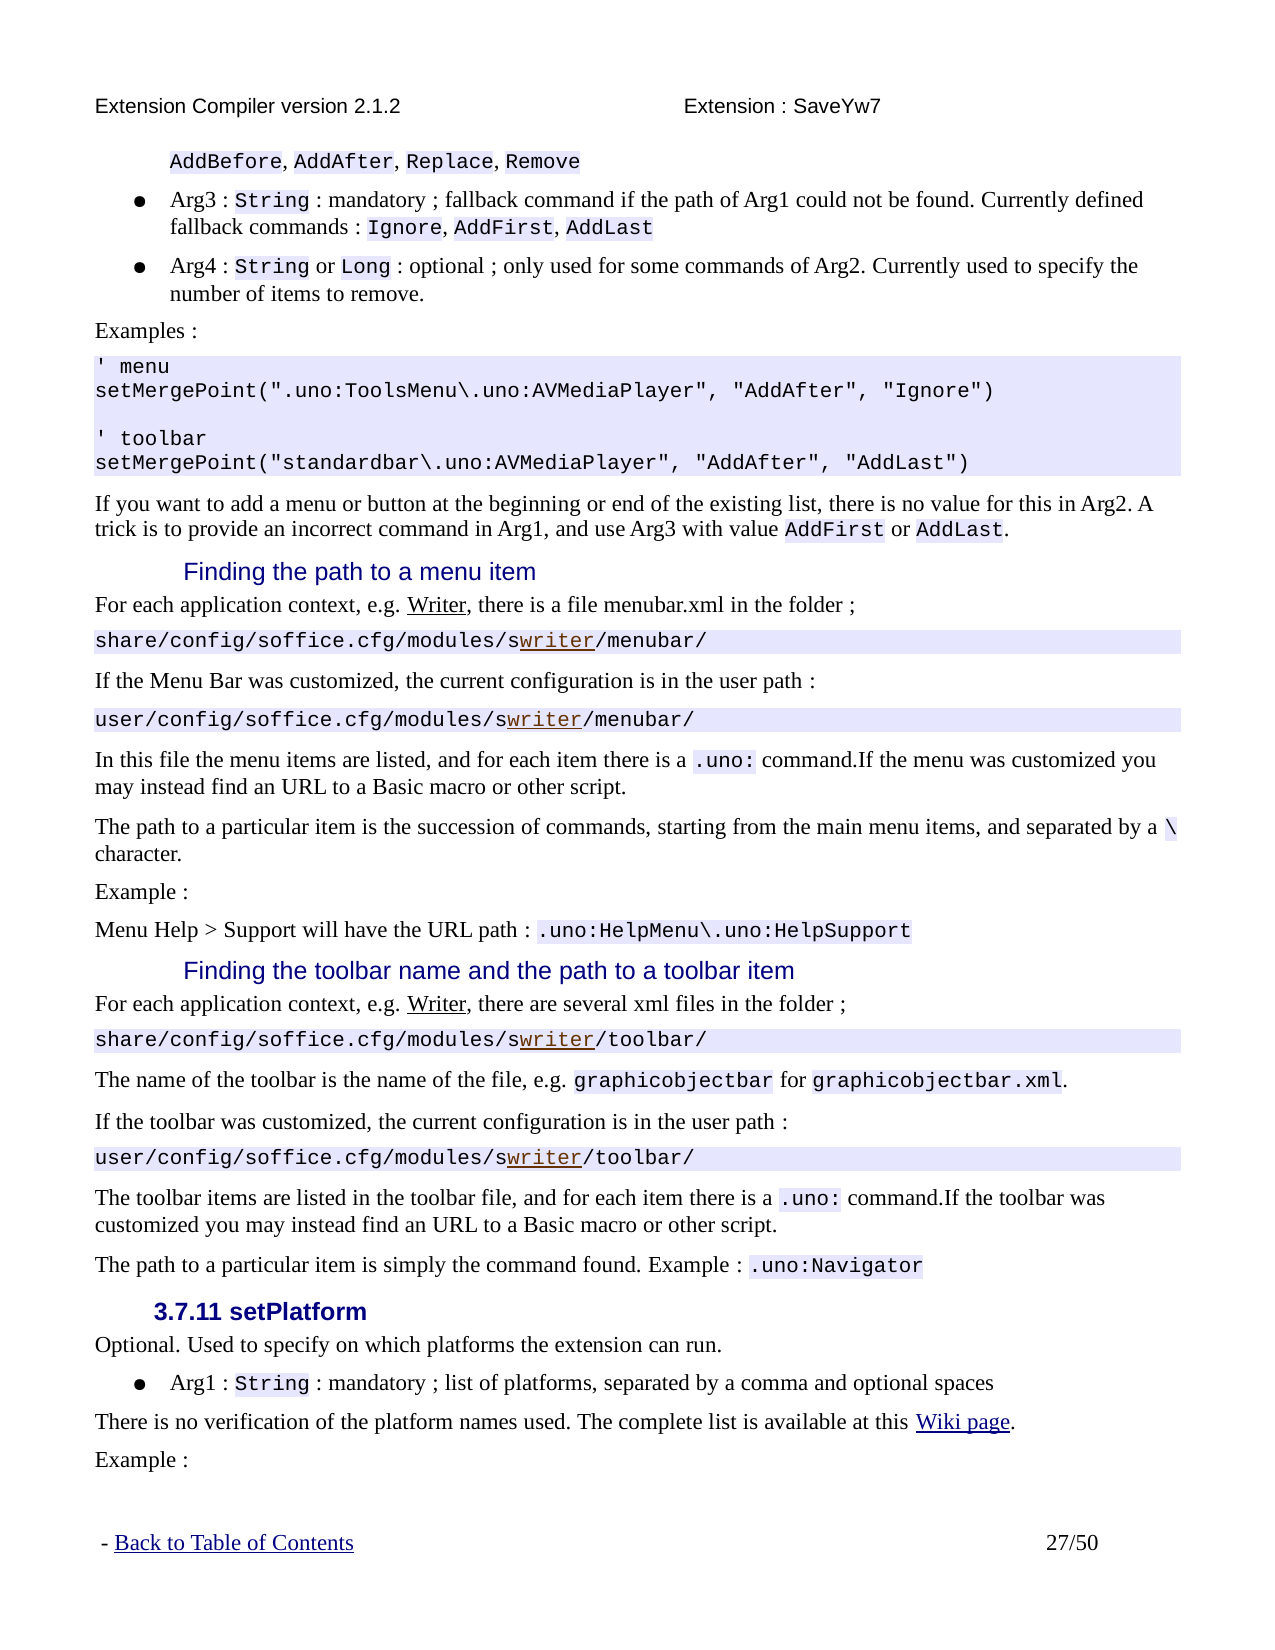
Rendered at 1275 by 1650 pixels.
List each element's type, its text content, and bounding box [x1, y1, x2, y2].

text Optional. Used to specify on which platforms the extension can run. [94, 1332, 1181, 1357]
text share/config/soffice.cfg/modules/swriter/menubar/ [594, 630, 1181, 654]
text setMergePoint("standardbar\.uno:AVMediaPlayer", "AddAfter", "AddLast") [94, 452, 1181, 476]
list AddBefore, AddAfter, Replace, Remove [132, 147, 1181, 174]
text If the toolbar was customized, the current configuration is in the user path : [94, 1109, 1181, 1134]
text In this file the menu items are listed, and for each item there is a .uno: command.If the menu was customized you may instead find an URL to a Basic macro or other script. [94, 747, 1181, 799]
text If the Menu Bar was customized, the current configuration is in the user path : [94, 668, 1181, 694]
text The name of the toolbar is the name of the file, e.g. graphicobjectbar for graphicobjectbar.xml. [94, 1067, 1181, 1094]
text Example : [94, 1447, 1181, 1473]
text share/config/soffice.cfg/modules/swriter/toolbar/ [594, 1029, 1181, 1053]
text ' toolbar [94, 428, 1181, 452]
list Arg3 : String : mandatory ; fallback command if the path of Arg1 could not be found. Currently defined fallback commands : Ignore, AddFirst, AddLast [132, 187, 1181, 241]
text setMergePoint(".uno:ToolsMenu\.uno:AVMediaPlayer", "AddAfter", "Ignore") [94, 380, 1181, 404]
text user/config/soffice.cfg/modules/swriter/menubar/ [94, 708, 1181, 732]
list Arg4 : String or Long : optional ; only used for some commands of Arg2. Currently used to specify the number of items to remove. [132, 253, 1181, 306]
text share/config/soffice.cfg/modules/swriter/toolbar/ [94, 1029, 520, 1053]
text Menu Help > Support will have the URL path : .uno:HelpMenu\.uno:HelpSupport [94, 917, 1181, 944]
text user/config/soffice.cfg/modules/swriter/toolbar/ [94, 1147, 507, 1171]
text The path to a particular item is simply the command found. Example : .uno:Navigator [94, 1252, 1181, 1279]
text The toolbar items are listed in the toolbar file, and for each item there is a .uno: command.If the toolbar was customized you may instead find an URL to a Basic macro or other script. [94, 1185, 1181, 1238]
text ' menu [94, 356, 1181, 380]
text The path to a particular item is the succession of commands, starting from the main menu items, and separated by a \ character. [94, 814, 1181, 867]
text For each application context, e.g. Writer, there is a file menubar.xml in the folder ; [94, 592, 1181, 617]
text There is no verification of the platform names used. The complete list is available at this Wiki page. [94, 1409, 1181, 1435]
subtitle setPlatform [153, 1298, 1181, 1326]
text user/config/soffice.cfg/modules/swriter/toolbar/ [582, 1147, 1181, 1171]
text share/config/soffice.cfg/modules/swriter/menubar/ [94, 630, 520, 654]
text If you want to add a menu or button at the beginning or end of the existing list, there is no value for this in Arg2. A trick is to provide an incorrect command in Arg1, and use Arg3 with value AddFirst or AddLast. [94, 491, 1181, 543]
text Example : [94, 879, 1181, 905]
subtitle Finding the toolbar name and the path to a toolbar item [183, 957, 1181, 985]
text Examples : [94, 318, 1181, 344]
list Arg1 : String : mandatory ; list of platforms, separated by a comma and optional spaces [132, 1370, 1181, 1397]
text For each application context, e.g. Writer, there are several xml files in the folder ; [94, 991, 1181, 1016]
subtitle Finding the path to a menu item [183, 558, 1181, 586]
